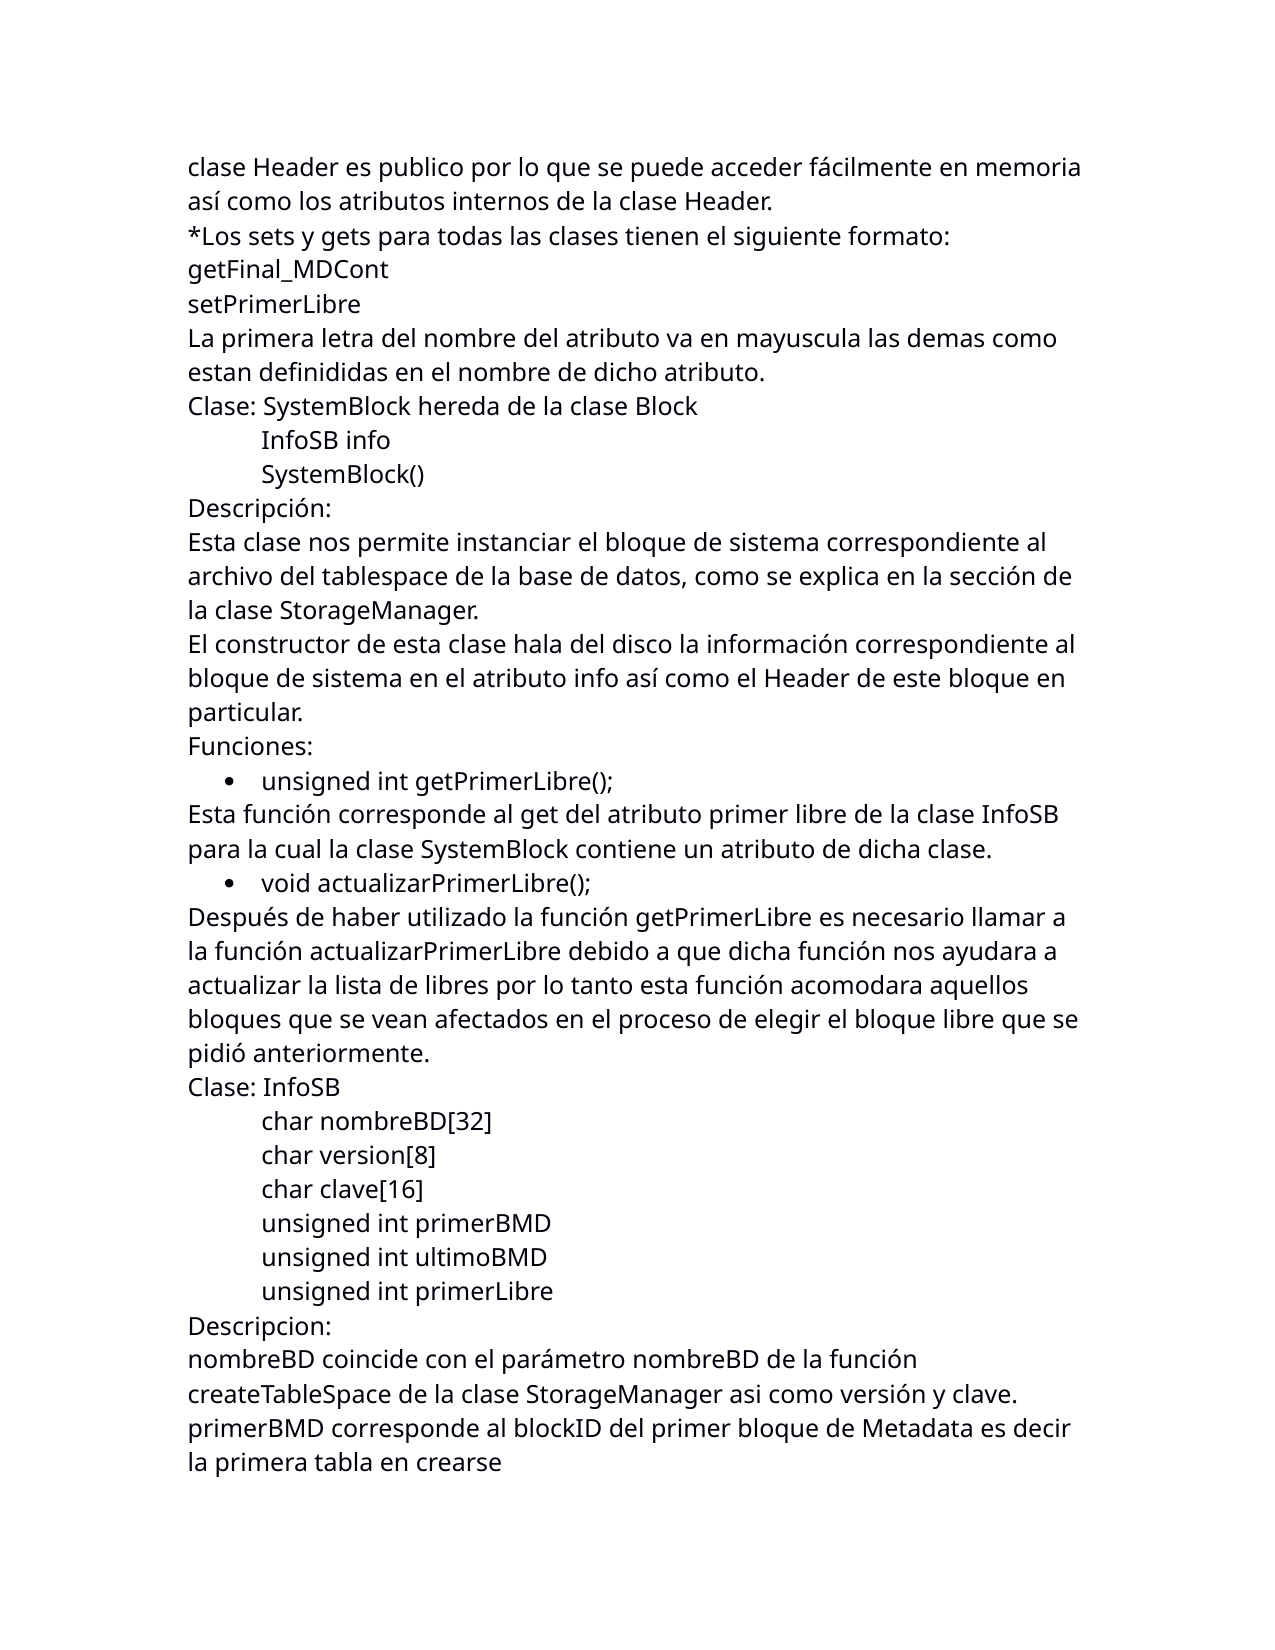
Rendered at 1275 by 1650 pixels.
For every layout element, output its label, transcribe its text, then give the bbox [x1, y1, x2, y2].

text Clase: InfoSB [187, 1070, 1087, 1104]
text El constructor de esta clase hala del disco la información correspondiente al bloque de sistema en el atributo info así como el Header de este bloque en particular. [187, 627, 1087, 729]
text char version[8] [187, 1138, 1087, 1172]
text unsigned int ultimoBMD [187, 1240, 1087, 1274]
text Esta función corresponde al get del atributo primer libre de la clase InfoSB para la cual la clase SystemBlock contiene un atributo de dicha clase. [187, 797, 1087, 865]
text Descripcion: [187, 1308, 1087, 1342]
text char clave[16] [187, 1172, 1087, 1206]
text Esta clase nos permite instanciar el bloque de sistema correspondiente al archivo del tablespace de la base de datos, como se explica en la sección de la clase StorageManager. [187, 525, 1087, 627]
list unsigned int getPrimerLibre(); [225, 763, 1087, 797]
text nombreBD coincide con el parámetro nombreBD de la función createTableSpace de la clase StorageManager asi como versión y clave. [187, 1342, 1087, 1410]
text unsigned int primerBMD [187, 1206, 1087, 1240]
text InfoSB info [187, 422, 1087, 457]
text unsigned int primerLibre [187, 1274, 1087, 1308]
text getFinal_MDCont [187, 252, 1087, 286]
text setPrimerLibre [187, 286, 1087, 320]
text primerBMD corresponde al blockID del primer bloque de Metadata es decir la primera tabla en crearse [187, 1410, 1087, 1478]
text char nombreBD[32] [187, 1104, 1087, 1138]
text Clase: SystemBlock hereda de la clase Block [187, 388, 1087, 422]
text SystemBlock() [187, 457, 1087, 491]
text Descripción: [187, 491, 1087, 525]
text Funciones: [187, 729, 1087, 763]
list void actualizarPrimerLibre(); [225, 865, 1087, 899]
text Después de haber utilizado la función getPrimerLibre es necesario llamar a la función actualizarPrimerLibre debido a que dicha función nos ayudara a actualizar la lista de libres por lo tanto esta función acomodara aquellos bloques que se vean afectados en el proceso de elegir el bloque libre que se pidió anteriormente. [187, 899, 1087, 1070]
text clase Header es publico por lo que se puede acceder fácilmente en memoria así como los atributos internos de la clase Header. [187, 150, 1087, 218]
text La primera letra del nombre del atributo va en mayuscula las demas como estan definididas en el nombre de dicho atributo. [187, 320, 1087, 388]
text *Los sets y gets para todas las clases tienen el siguiente formato: [187, 218, 1087, 252]
